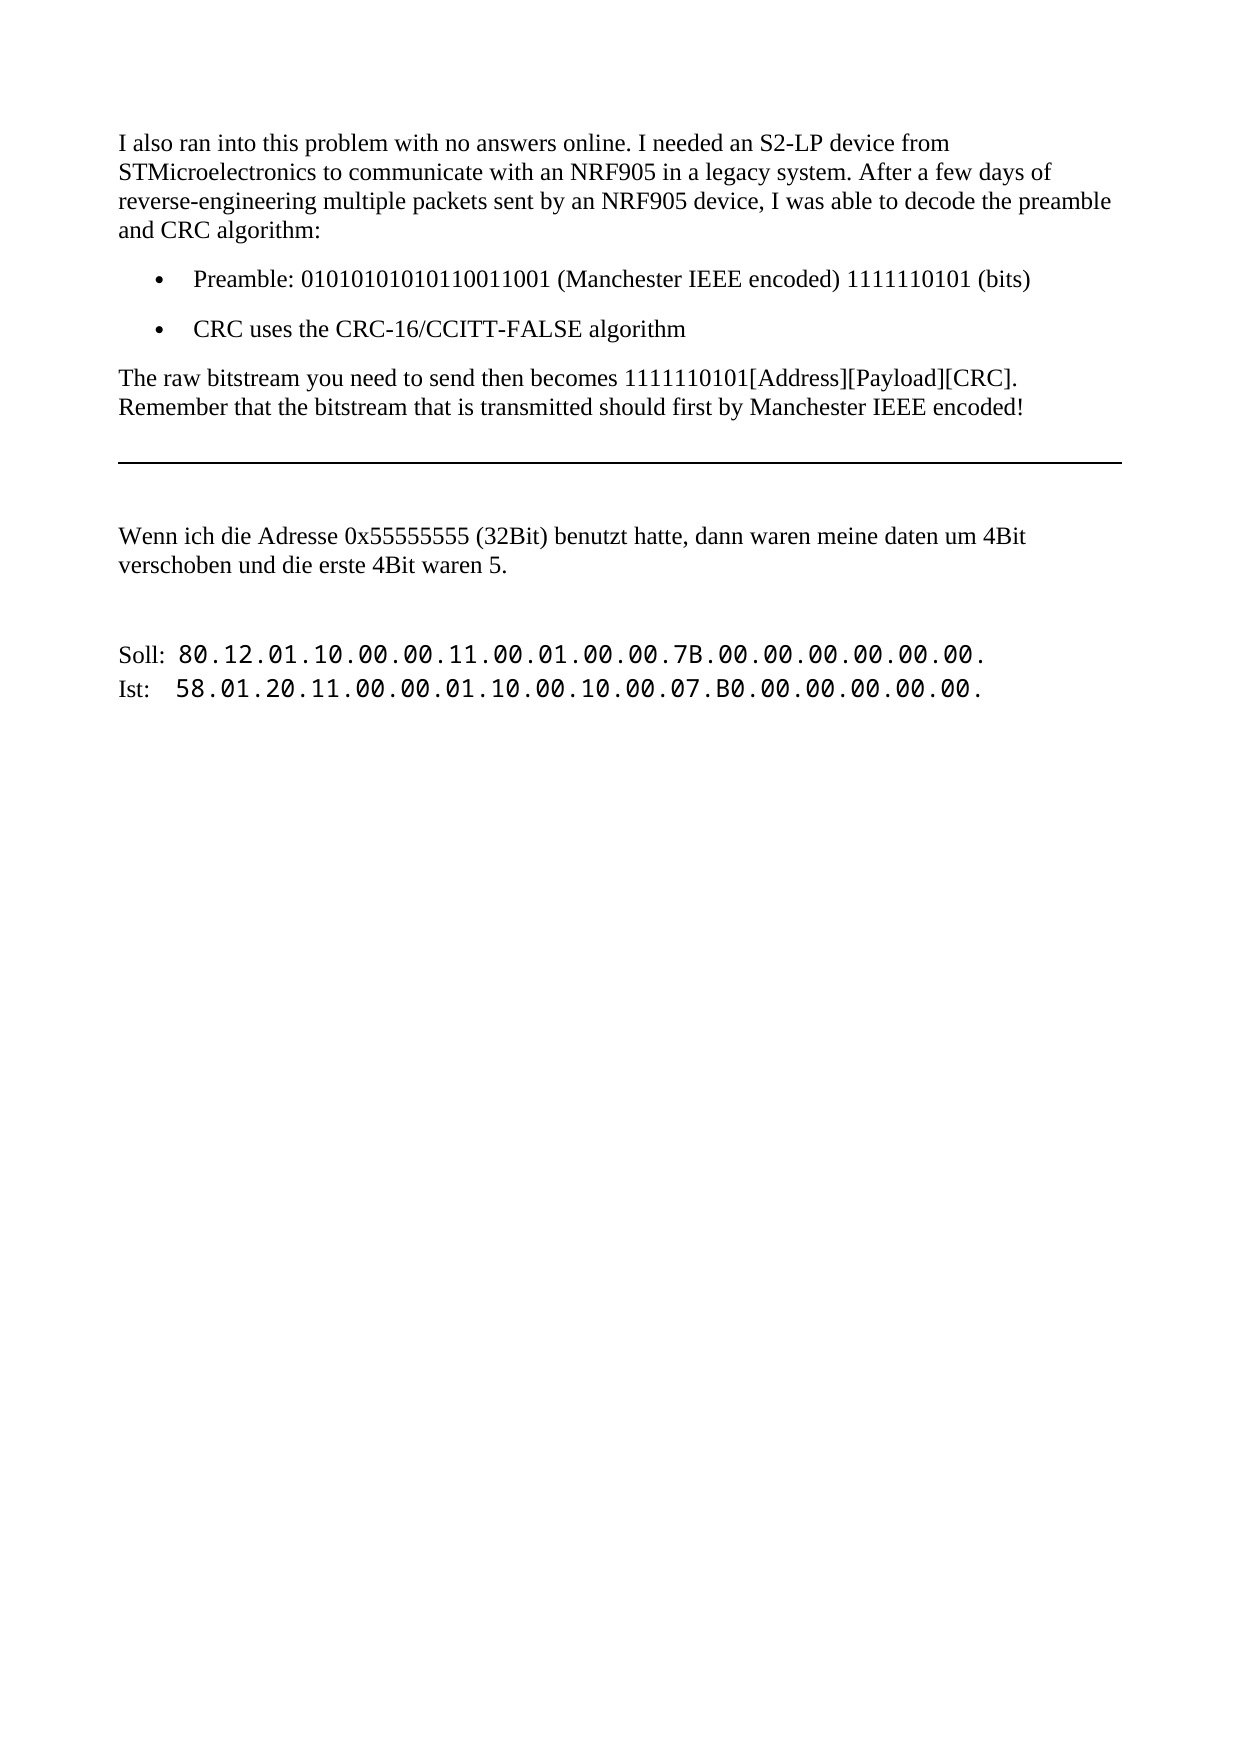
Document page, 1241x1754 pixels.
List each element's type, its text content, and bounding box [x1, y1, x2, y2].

text Soll: 80.12.01.10.00.00.11.00.01.00.00.7B.00.00.00.00.00.00. [118, 636, 1122, 670]
list CRC uses the CRC-16/CCITT-FALSE algorithm [156, 314, 1122, 343]
text I also ran into this problem with no answers online. I needed an S2-LP device from STMicroelectronics to communicate with an NRF905 in a legacy system. After a few days of reverse-engineering multiple packets sent by an NRF905 device, I was able to decode the preamble and CRC algorithm: [118, 128, 1122, 243]
list Preamble: 01010101010110011001 (Manchester IEEE encoded) 1111110101 (bits) [156, 264, 1122, 293]
text Wenn ich die Adresse 0x55555555 (32Bit) benutzt hatte, dann waren meine daten um 4Bit verschoben und die erste 4Bit waren 5. [118, 521, 1122, 579]
text Ist: 58.01.20.11.00.00.01.10.00.10.00.07.B0.00.00.00.00.00. [118, 670, 1122, 704]
text The raw bitstream you need to send then becomes 1111110101[Address][Payload][CRC]. Remember that the bitstream that is transmitted should first by Manchester IEEE encoded! [118, 363, 1122, 421]
